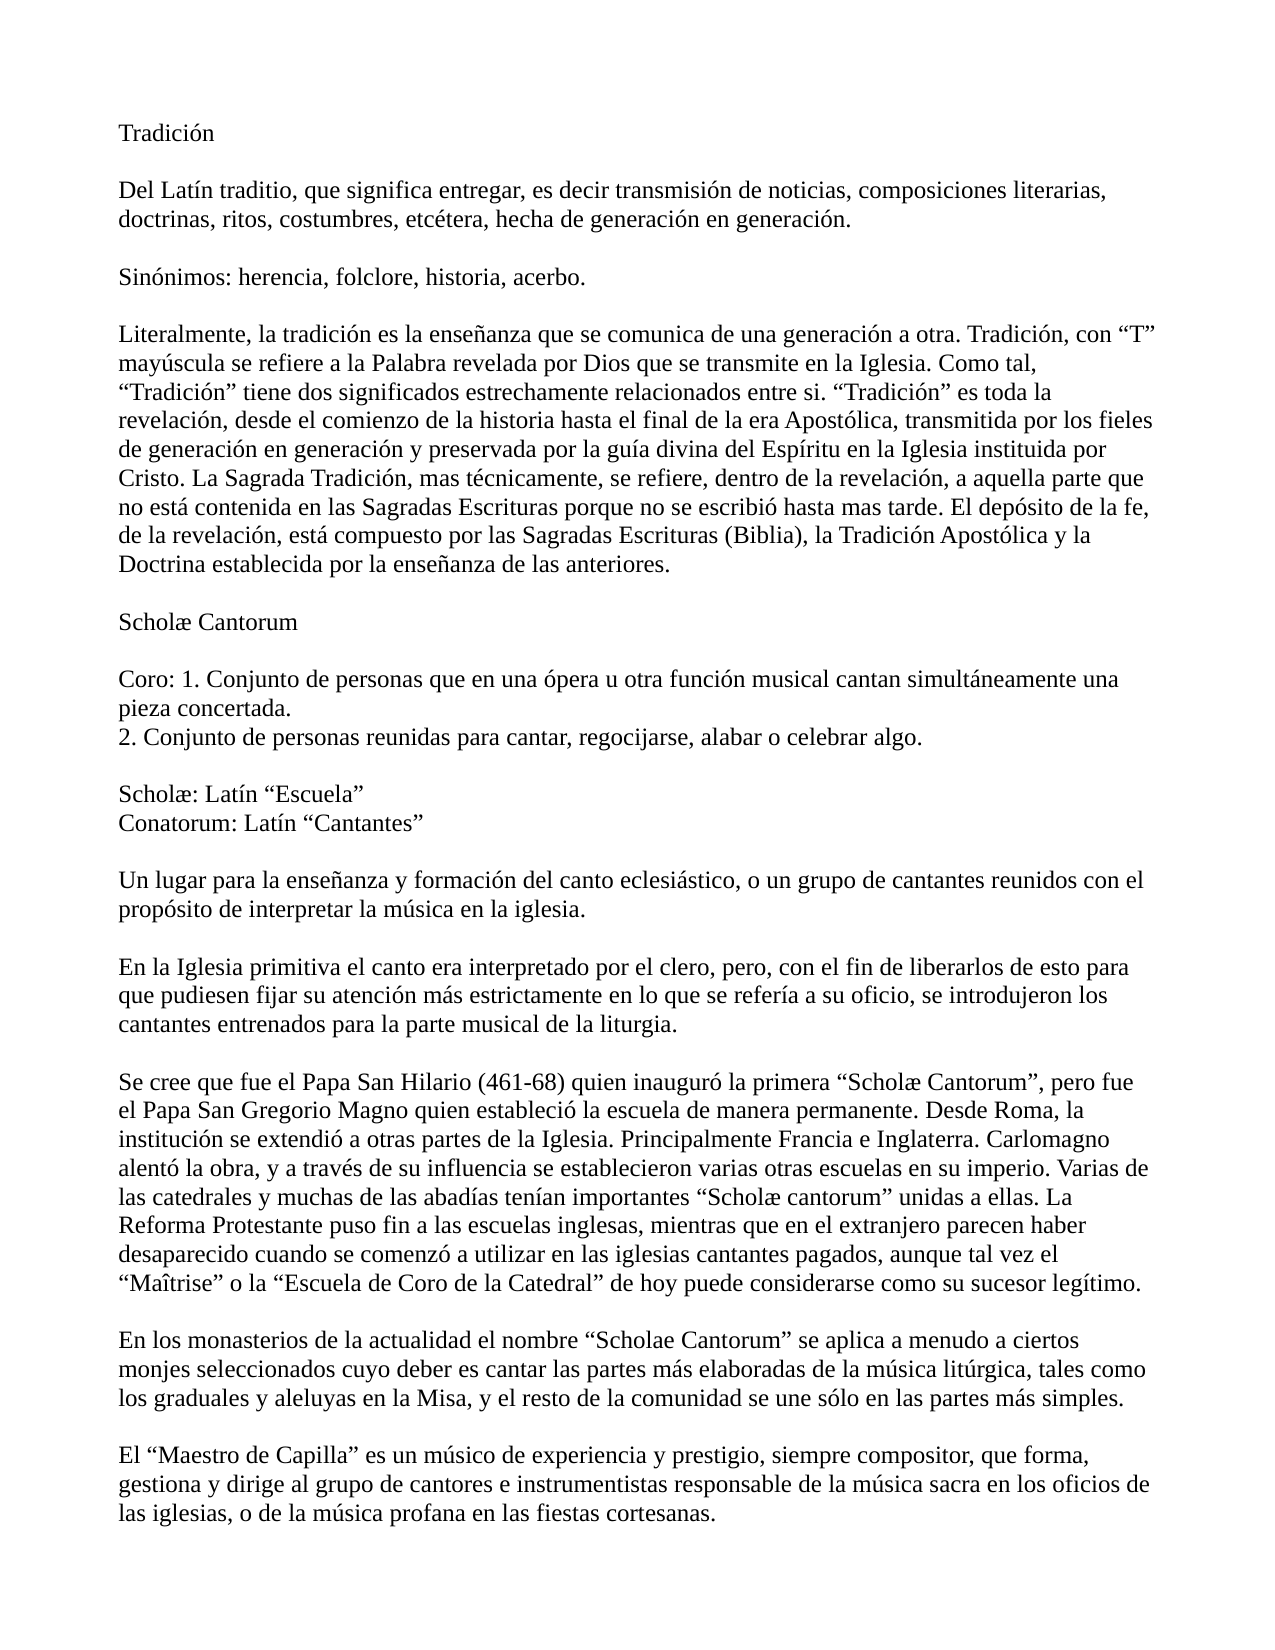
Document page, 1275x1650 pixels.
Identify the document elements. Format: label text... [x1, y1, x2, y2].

text 2. Conjunto de personas reunidas para cantar, regocijarse, alabar o celebrar algo. [118, 722, 1157, 751]
text Tradición [118, 118, 1157, 147]
text Se cree que fue el Papa San Hilario (461-68) quien inauguró la primera “Scholæ Cantorum”, pero fue el Papa San Gregorio Magno quien estableció la escuela de manera permanente. Desde Roma, la institución se extendió a otras partes de la Iglesia. Principalmente Francia e Inglaterra. Carlomagno alentó la obra, y a través de su influencia se establecieron varias otras escuelas en su imperio. Varias de las catedrales y muchas de las abadías tenían importantes “Scholæ cantorum” unidas a ellas. La Reforma Protestante puso fin a las escuelas inglesas, mientras que en el extranjero parecen haber desaparecido cuando se comenzó a utilizar en las iglesias cantantes pagados, aunque tal vez el “Maîtrise” o la “Escuela de Coro de la Catedral” de hoy puede considerarse como su sucesor legítimo. [118, 1067, 1157, 1297]
text Del Latín traditio, que significa entregar, es decir transmisión de noticias, composiciones literarias, doctrinas, ritos, costumbres, etcétera, hecha de generación en generación. [118, 176, 1157, 233]
text Scholæ: Latín “Escuela” [118, 779, 1157, 808]
text En los monasterios de la actualidad el nombre “Scholae Cantorum” se aplica a menudo a ciertos monjes seleccionados cuyo deber es cantar las partes más elaboradas de la música litúrgica, tales como los graduales y aleluyas en la Misa, y el resto de la comunidad se une sólo en las partes más simples. [118, 1326, 1157, 1412]
text Coro: 1. Conjunto de personas que en una ópera u otra función musical cantan simultáneamente una pieza concertada. [118, 664, 1157, 722]
text Literalmente, la tradición es la enseñanza que se comunica de una generación a otra. Tradición, con “T” mayúscula se refiere a la Palabra revelada por Dios que se transmite en la Iglesia. Como tal, “Tradición” tiene dos significados estrechamente relacionados entre si. “Tradición” es toda la revelación, desde el comienzo de la historia hasta el final de la era Apostólica, transmitida por los fieles de generación en generación y preservada por la guía divina del Espíritu en la Iglesia instituida por Cristo. La Sagrada Tradición, mas técnicamente, se refiere, dentro de la revelación, a aquella parte que no está contenida en las Sagradas Escrituras porque no se escribió hasta mas tarde. El depósito de la fe, de la revelación, está compuesto por las Sagradas Escrituras (Biblia), la Tradición Apostólica y la Doctrina establecida por la enseñanza de las anteriores. [118, 319, 1157, 578]
text Un lugar para la enseñanza y formación del canto eclesiástico, o un grupo de cantantes reunidos con el propósito de interpretar la música en la iglesia. [118, 866, 1157, 923]
text El “Maestro de Capilla” es un músico de experiencia y prestigio, siempre compositor, que forma, gestiona y dirige al grupo de cantores e instrumentistas responsable de la música sacra en los oficios de las iglesias, o de la música profana en las fiestas cortesanas. [118, 1441, 1157, 1527]
text En la Iglesia primitiva el canto era interpretado por el clero, pero, con el fin de liberarlos de esto para que pudiesen fijar su atención más estrictamente en lo que se refería a su oficio, se introdujeron los cantantes entrenados para la parte musical de la liturgia. [118, 952, 1157, 1038]
text Sinónimos: herencia, folclore, historia, acerbo. [118, 262, 1157, 291]
text Conatorum: Latín “Cantantes” [118, 808, 1157, 837]
text Scholæ Cantorum [118, 607, 1157, 636]
